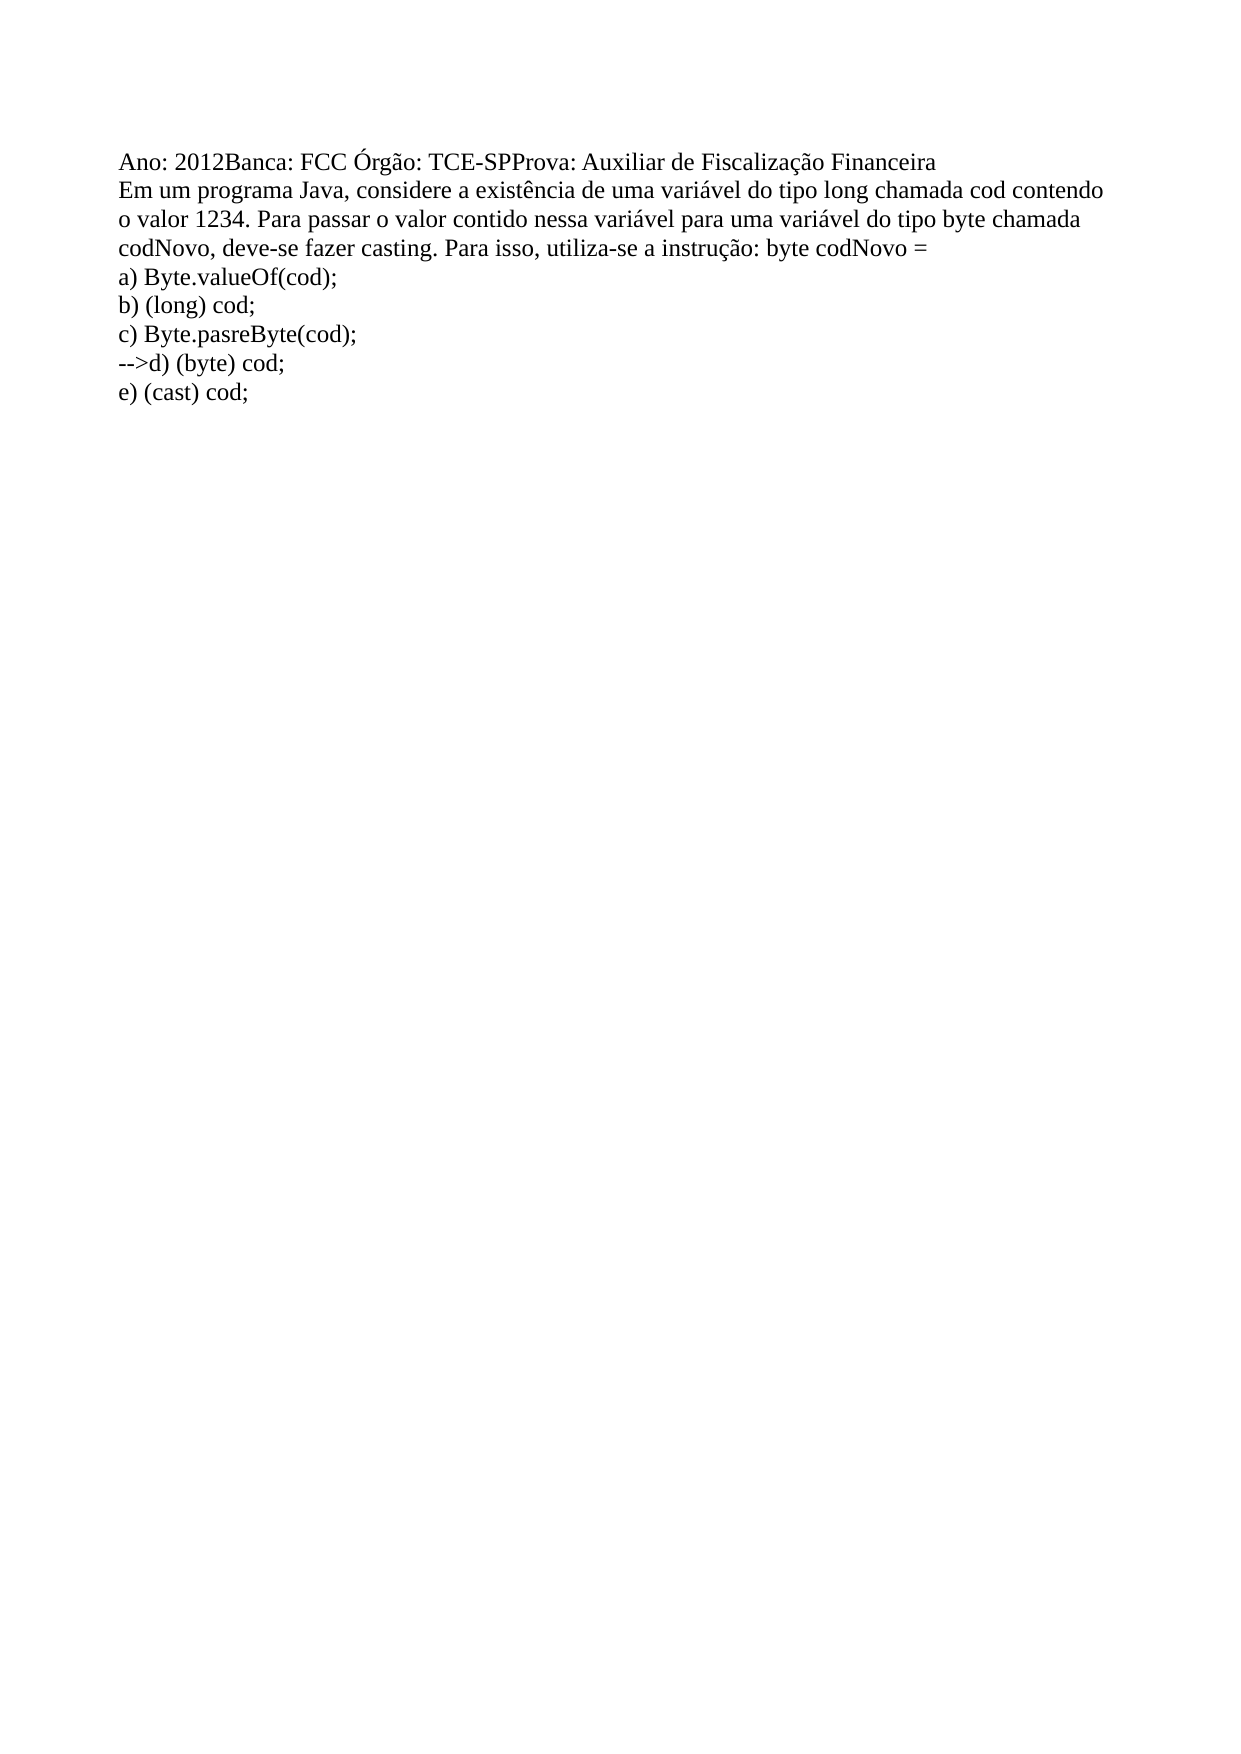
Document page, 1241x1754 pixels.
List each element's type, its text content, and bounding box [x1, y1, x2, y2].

text c) Byte.pasreByte(cod); [118, 319, 1122, 348]
text a) Byte.valueOf(cod); [118, 262, 1122, 291]
text e) (cast) cod; [118, 377, 1122, 406]
text b) (long) cod; [118, 291, 1122, 319]
text Em um programa Java, considere a existência de uma variável do tipo long chamada cod contendo o valor 1234. Para passar o valor contido nessa variável para uma variável do tipo byte chamada codNovo, deve-se fazer casting. Para isso, utiliza-se a instrução: byte codNovo = [118, 176, 1122, 262]
text -->d) (byte) cod; [118, 348, 1122, 377]
text Ano: 2012Banca: FCC Órgão: TCE-SPProva: Auxiliar de Fiscalização Financeira [118, 147, 1122, 176]
